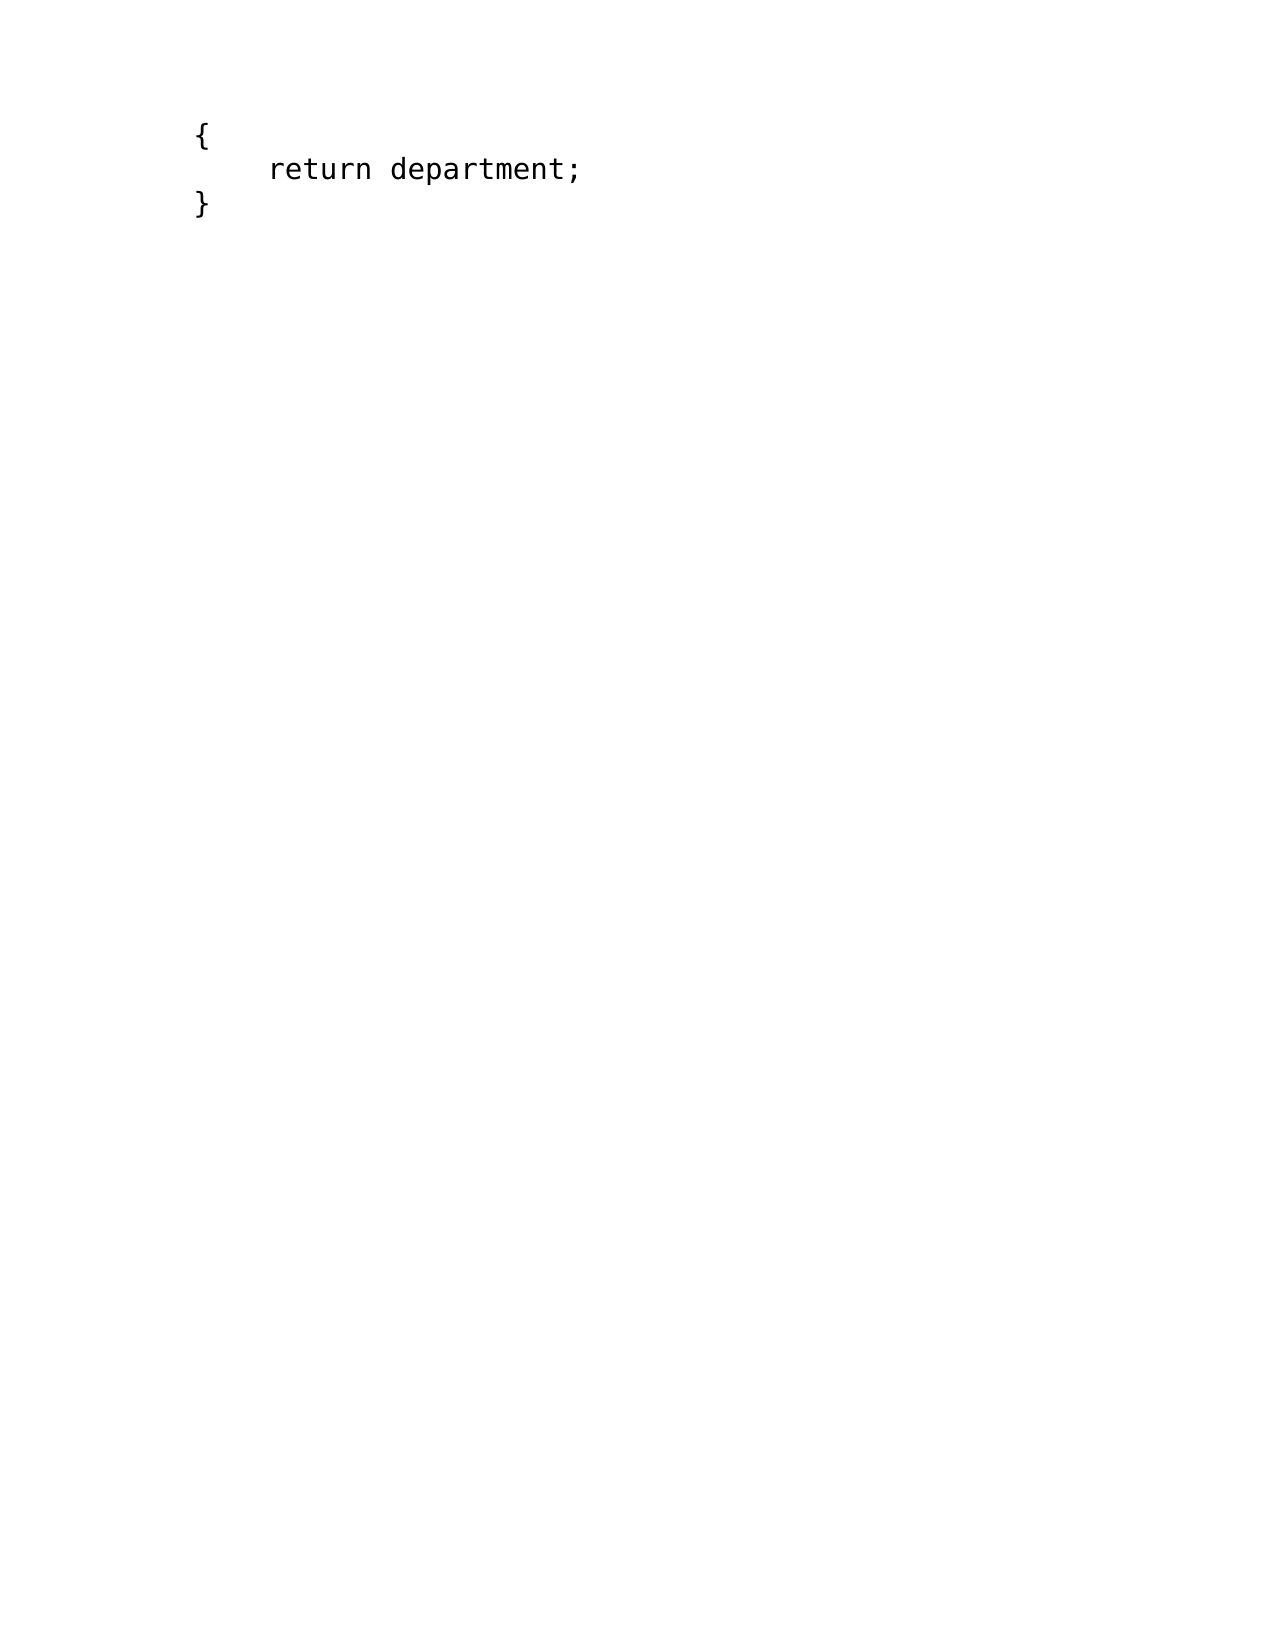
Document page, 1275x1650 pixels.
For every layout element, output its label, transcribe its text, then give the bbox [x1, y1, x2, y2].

text } [193, 186, 1157, 220]
text { [193, 118, 1157, 152]
text return department; [193, 152, 1157, 186]
